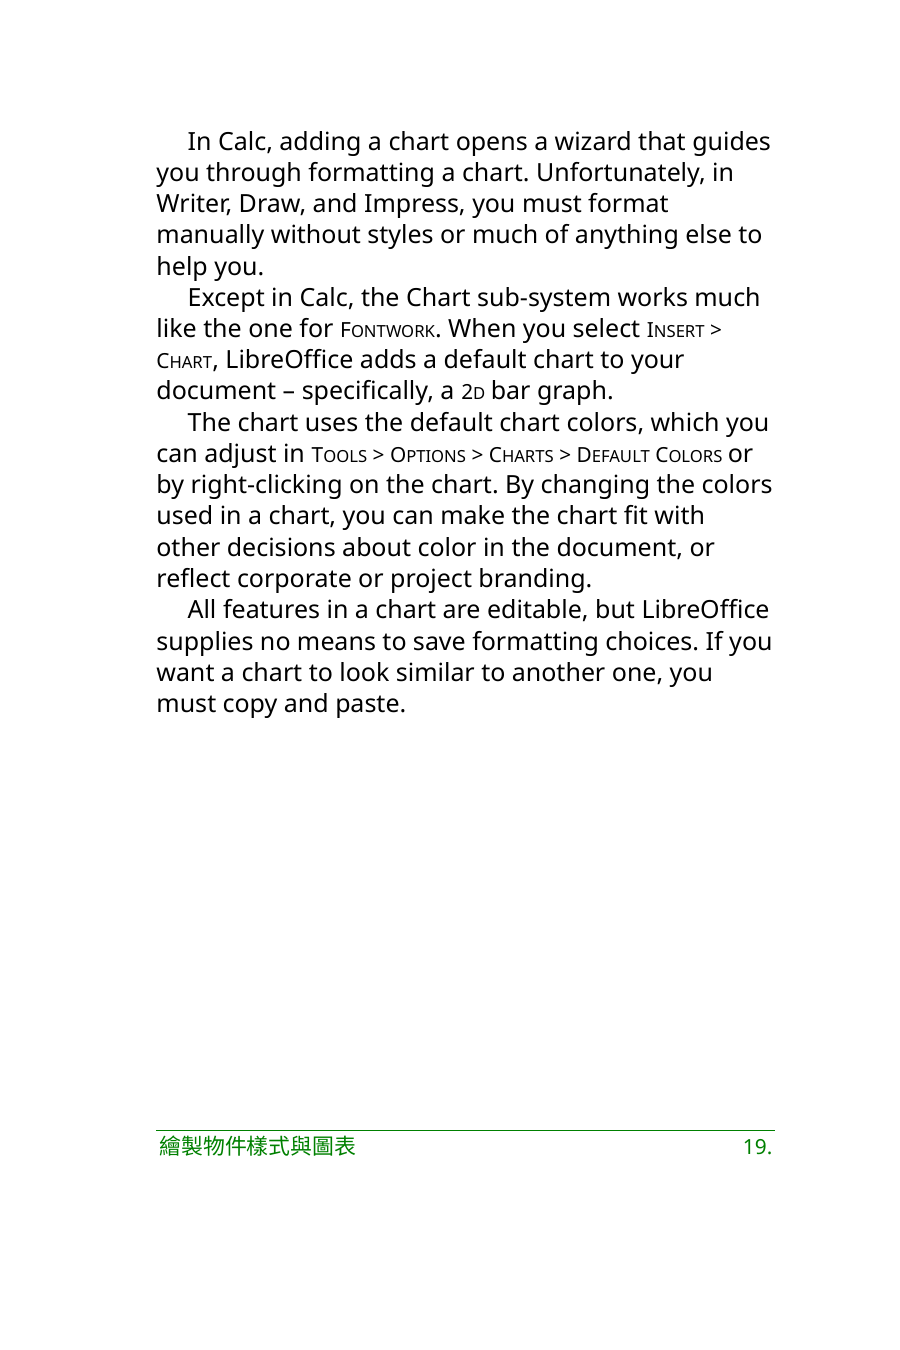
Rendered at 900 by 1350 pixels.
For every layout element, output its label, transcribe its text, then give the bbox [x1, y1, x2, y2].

text In Calc, adding a chart opens a wizard that guides you through formatting a chart. Unfortunately, in Writer, Draw, and Impress, you must format manually without styles or much of anything else to help you. [156, 125, 775, 281]
text The chart uses the default chart colors, which you can adjust in Tools > Options > Charts > Default Colors or by right-clicking on the chart. By changing the colors used in a chart, you can make the chart fit with other decisions about color in the document, or reflect corporate or project branding. [156, 406, 775, 594]
text Except in Calc, the Chart sub-system works much like the one for Fontwork. When you select Insert > Chart, LibreOffice adds a default chart to your document – specifically, a 2d bar graph. [156, 281, 775, 406]
text All features in a chart are editable, but LibreOffice supplies no means to save formatting choices. If you want a chart to look similar to another one, you must copy and paste. [156, 594, 775, 719]
